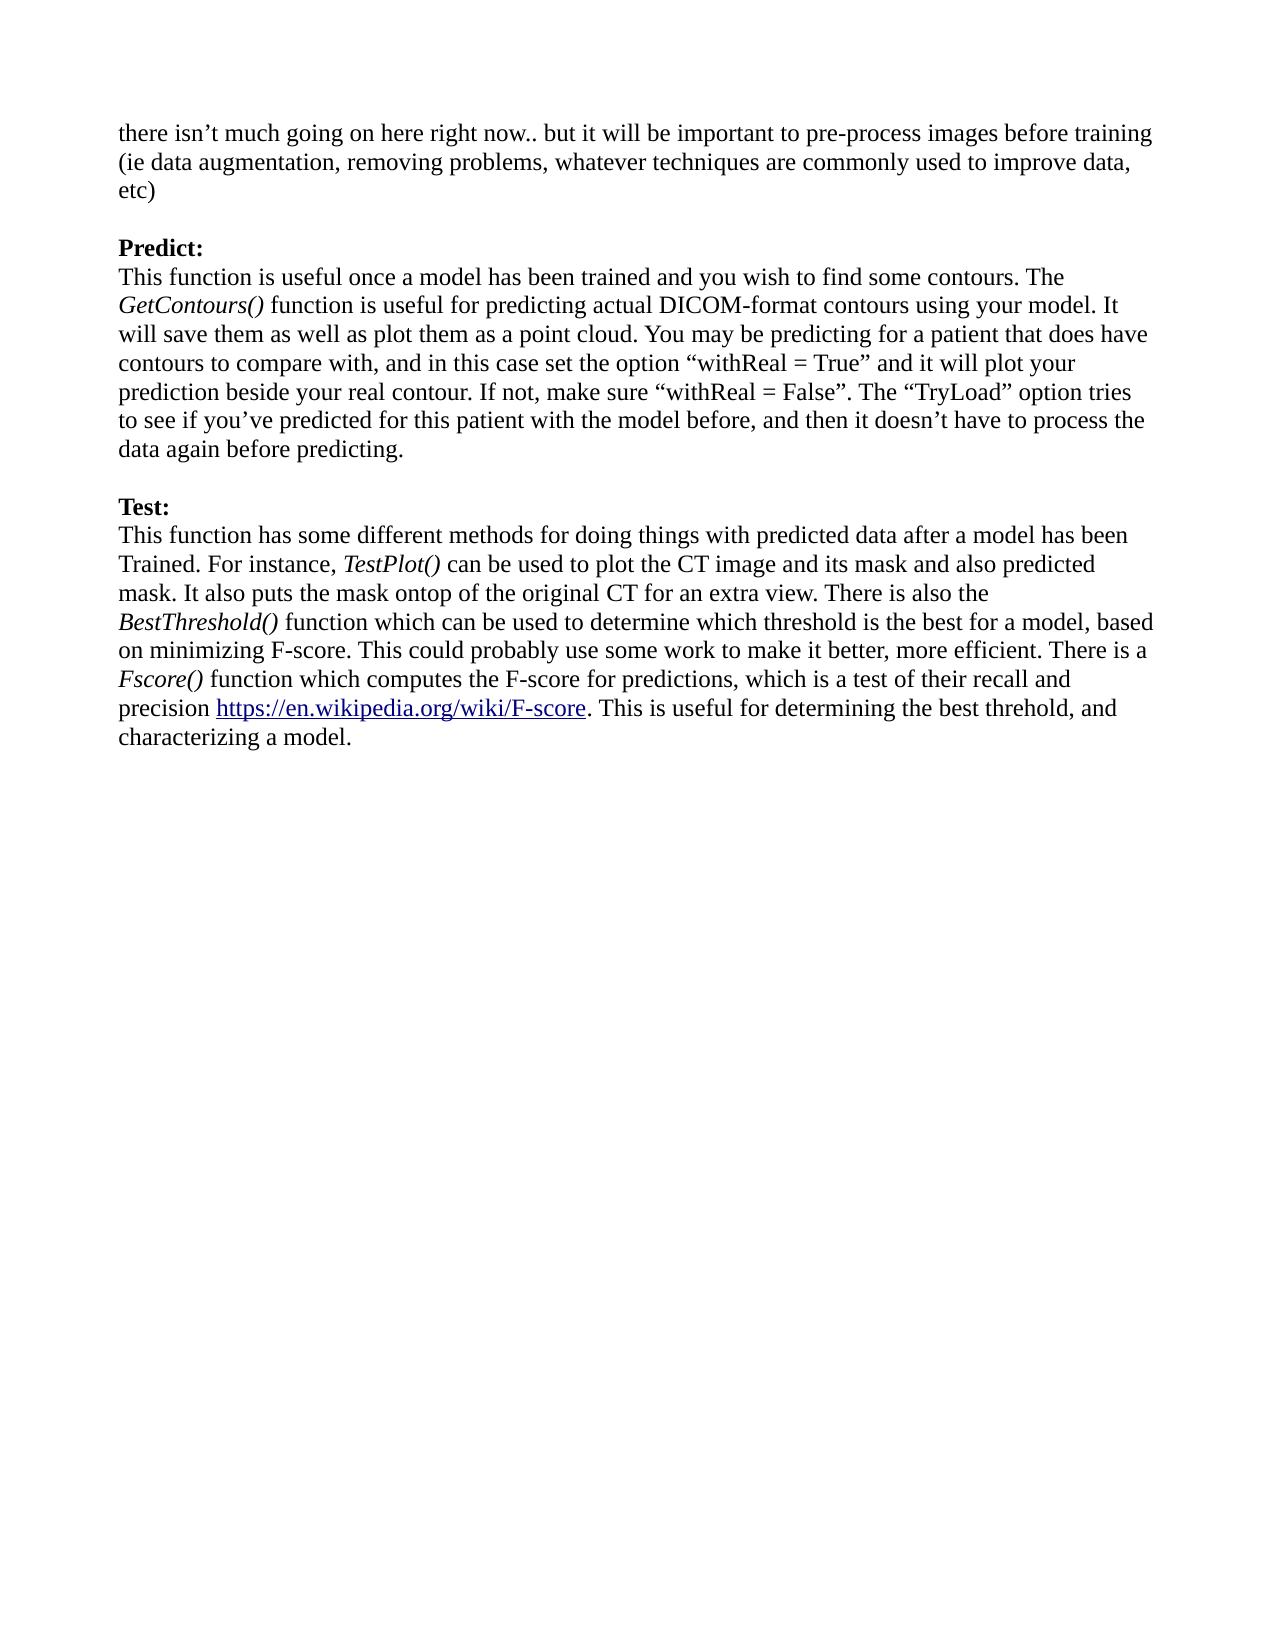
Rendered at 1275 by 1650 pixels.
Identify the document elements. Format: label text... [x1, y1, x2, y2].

text Predict: [118, 233, 1157, 262]
text This function has some different methods for doing things with predicted data after a model has been Trained. For instance, TestPlot() can be used to plot the CT image and its mask and also predicted mask. It also puts the mask ontop of the original CT for an extra view. There is also the BestThreshold() function which can be used to determine which threshold is the best for a model, based on minimizing F-score. This could probably use some work to make it better, more efficient. There is a Fscore() function which computes the F-score for predictions, which is a test of their recall and precision https://en.wikipedia.org/wiki/F-score. This is useful for determining the best threhold, and characterizing a model. [118, 521, 1157, 751]
text Test: [118, 492, 1157, 521]
text there isn’t much going on here right now.. but it will be important to pre-process images before training (ie data augmentation, removing problems, whatever techniques are commonly used to improve data, etc) [118, 118, 1157, 204]
text This function is useful once a model has been trained and you wish to find some contours. The GetContours() function is useful for predicting actual DICOM-format contours using your model. It will save them as well as plot them as a point cloud. You may be predicting for a patient that does have contours to compare with, and in this case set the option “withReal = True” and it will plot your prediction beside your real contour. If not, make sure “withReal = False”. The “TryLoad” option tries to see if you’ve predicted for this patient with the model before, and then it doesn’t have to process the data again before predicting. [118, 262, 1157, 463]
